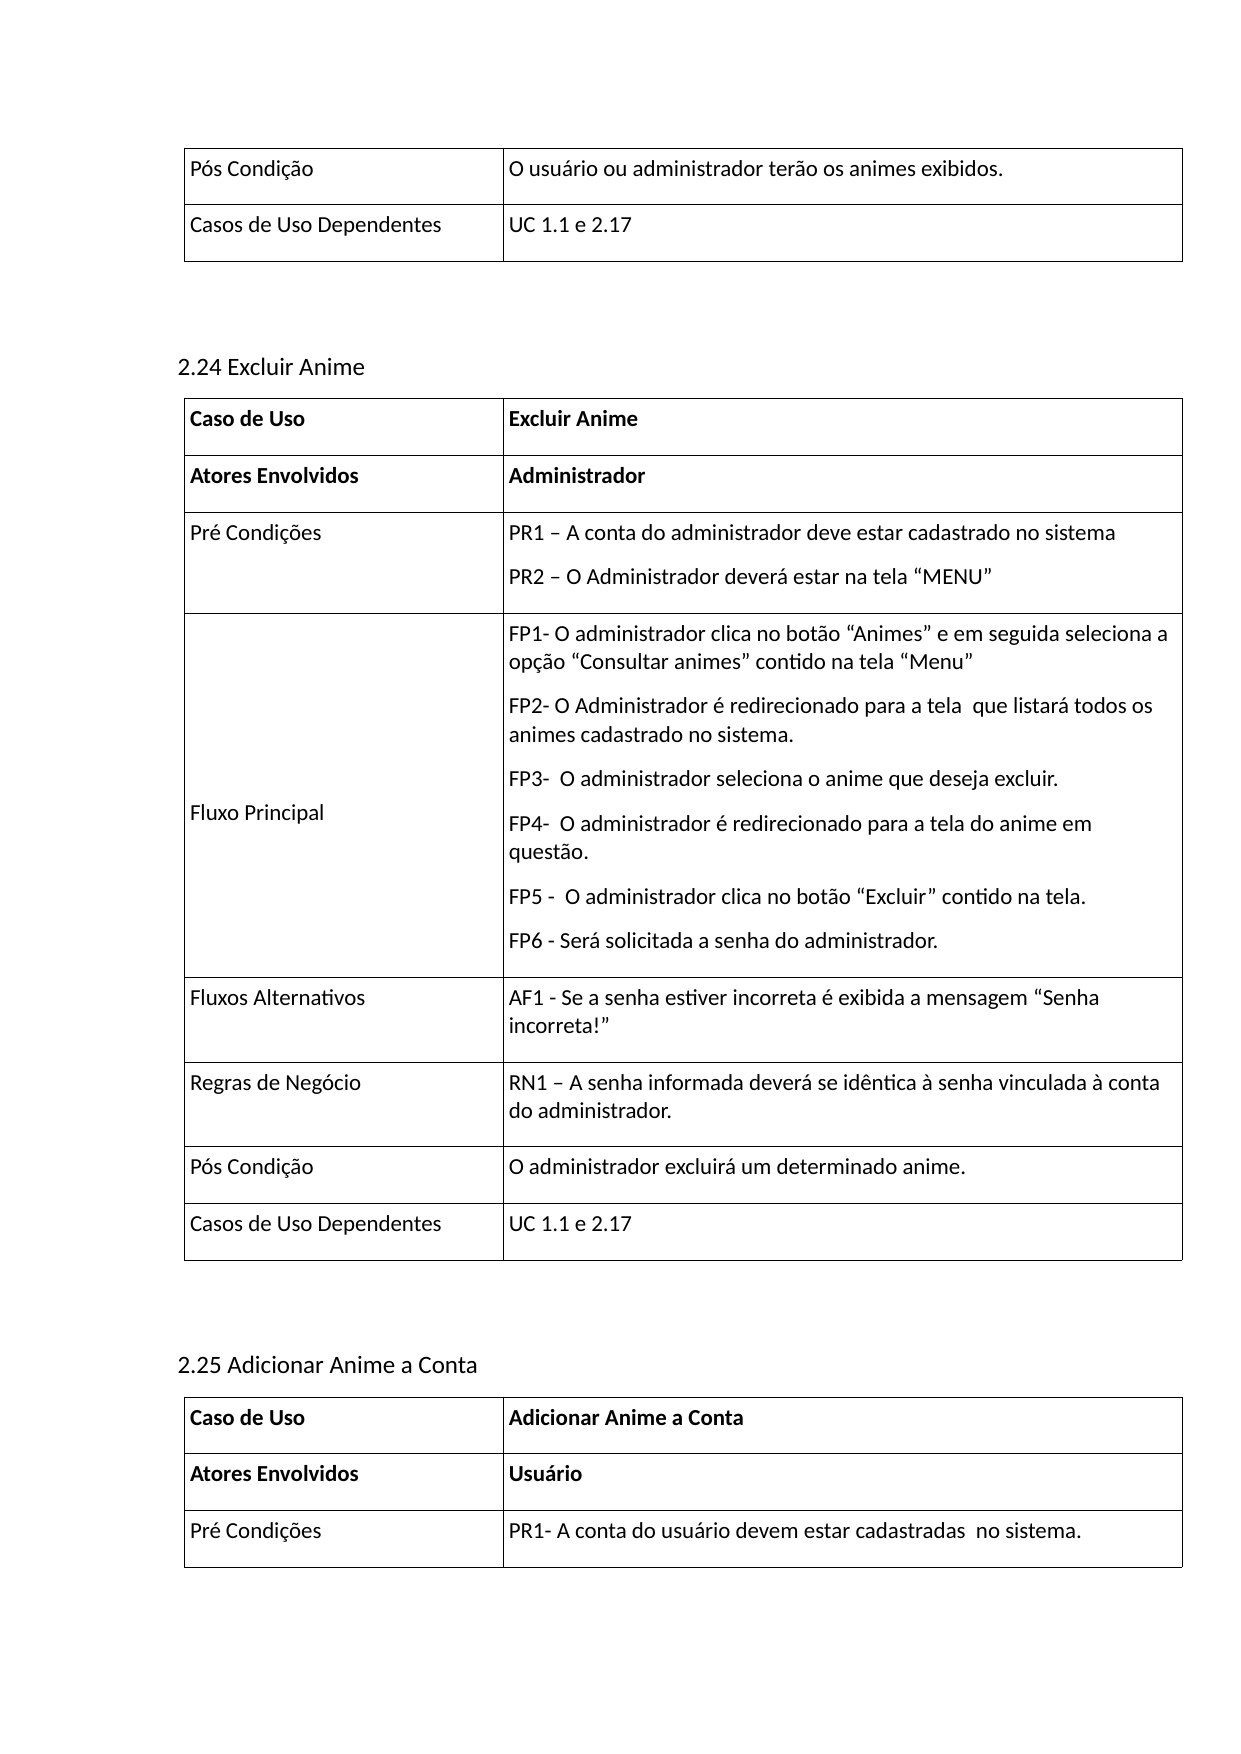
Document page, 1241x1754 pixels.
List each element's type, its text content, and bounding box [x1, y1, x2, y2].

table_header Adicionar Anime a Conta [504, 1398, 1182, 1453]
table_cell O usuário ou administrador terão os animes exibidos. [504, 149, 1182, 204]
table_cell UC 1.1 e 2.17 [504, 1204, 1182, 1259]
table_cell Regras de Negócio [185, 1063, 503, 1146]
table_cell Administrador [504, 456, 1182, 511]
table_cell PR1 – A conta do administrador deve estar cadastrado no sistema PR2 – O Administrador deverá estar na tela “MENU” [504, 513, 1182, 613]
table_cell O administrador excluirá um determinado anime. [504, 1147, 1182, 1203]
table_cell FP1- O administrador clica no botão “Animes” e em seguida seleciona a opção “Consultar animes” contido na tela “Menu” FP2- O Administrador é redirecionado para a tela que listará todos os animes cadastrado no sistema. FP3- O administrador seleciona o anime que deseja excluir. FP4- O administrador é redirecionado para a tela do anime em questão. FP5 - O administrador clica no botão “Excluir” contido na tela. FP6 - Será solicitada a senha do administrador. [504, 614, 1182, 977]
table_cell Casos de Uso Dependentes [185, 1204, 503, 1259]
table_cell Fluxo Principal [185, 614, 503, 977]
table_header Caso de Uso [185, 399, 503, 455]
subtitle 2.25 Adicionar Anime a Conta [177, 1349, 1063, 1380]
table_cell Pós Condição [185, 1147, 503, 1203]
table_cell RN1 – A senha informada deverá se idêntica à senha vinculada à conta do administrador. [504, 1063, 1182, 1146]
text 2.24 Excluir Anime [177, 351, 1063, 381]
table_cell AF1 - Se a senha estiver incorreta é exibida a mensagem “Senha incorreta!” [504, 978, 1182, 1062]
table_cell Pré Condições [185, 1511, 503, 1567]
table_header Caso de Uso [185, 1398, 503, 1453]
table_cell Atores Envolvidos [185, 1454, 503, 1510]
table_cell Fluxos Alternativos [185, 978, 503, 1062]
table_cell Casos de Uso Dependentes [185, 205, 503, 261]
table_cell Usuário [504, 1454, 1182, 1510]
table_cell Pré Condições [185, 513, 503, 613]
table_header Excluir Anime [504, 399, 1182, 455]
table_cell Atores Envolvidos [185, 456, 503, 511]
table_cell Pós Condição [185, 149, 503, 204]
table_cell UC 1.1 e 2.17 [504, 205, 1182, 261]
table_cell PR1- A conta do usuário devem estar cadastradas no sistema. [504, 1511, 1182, 1567]
